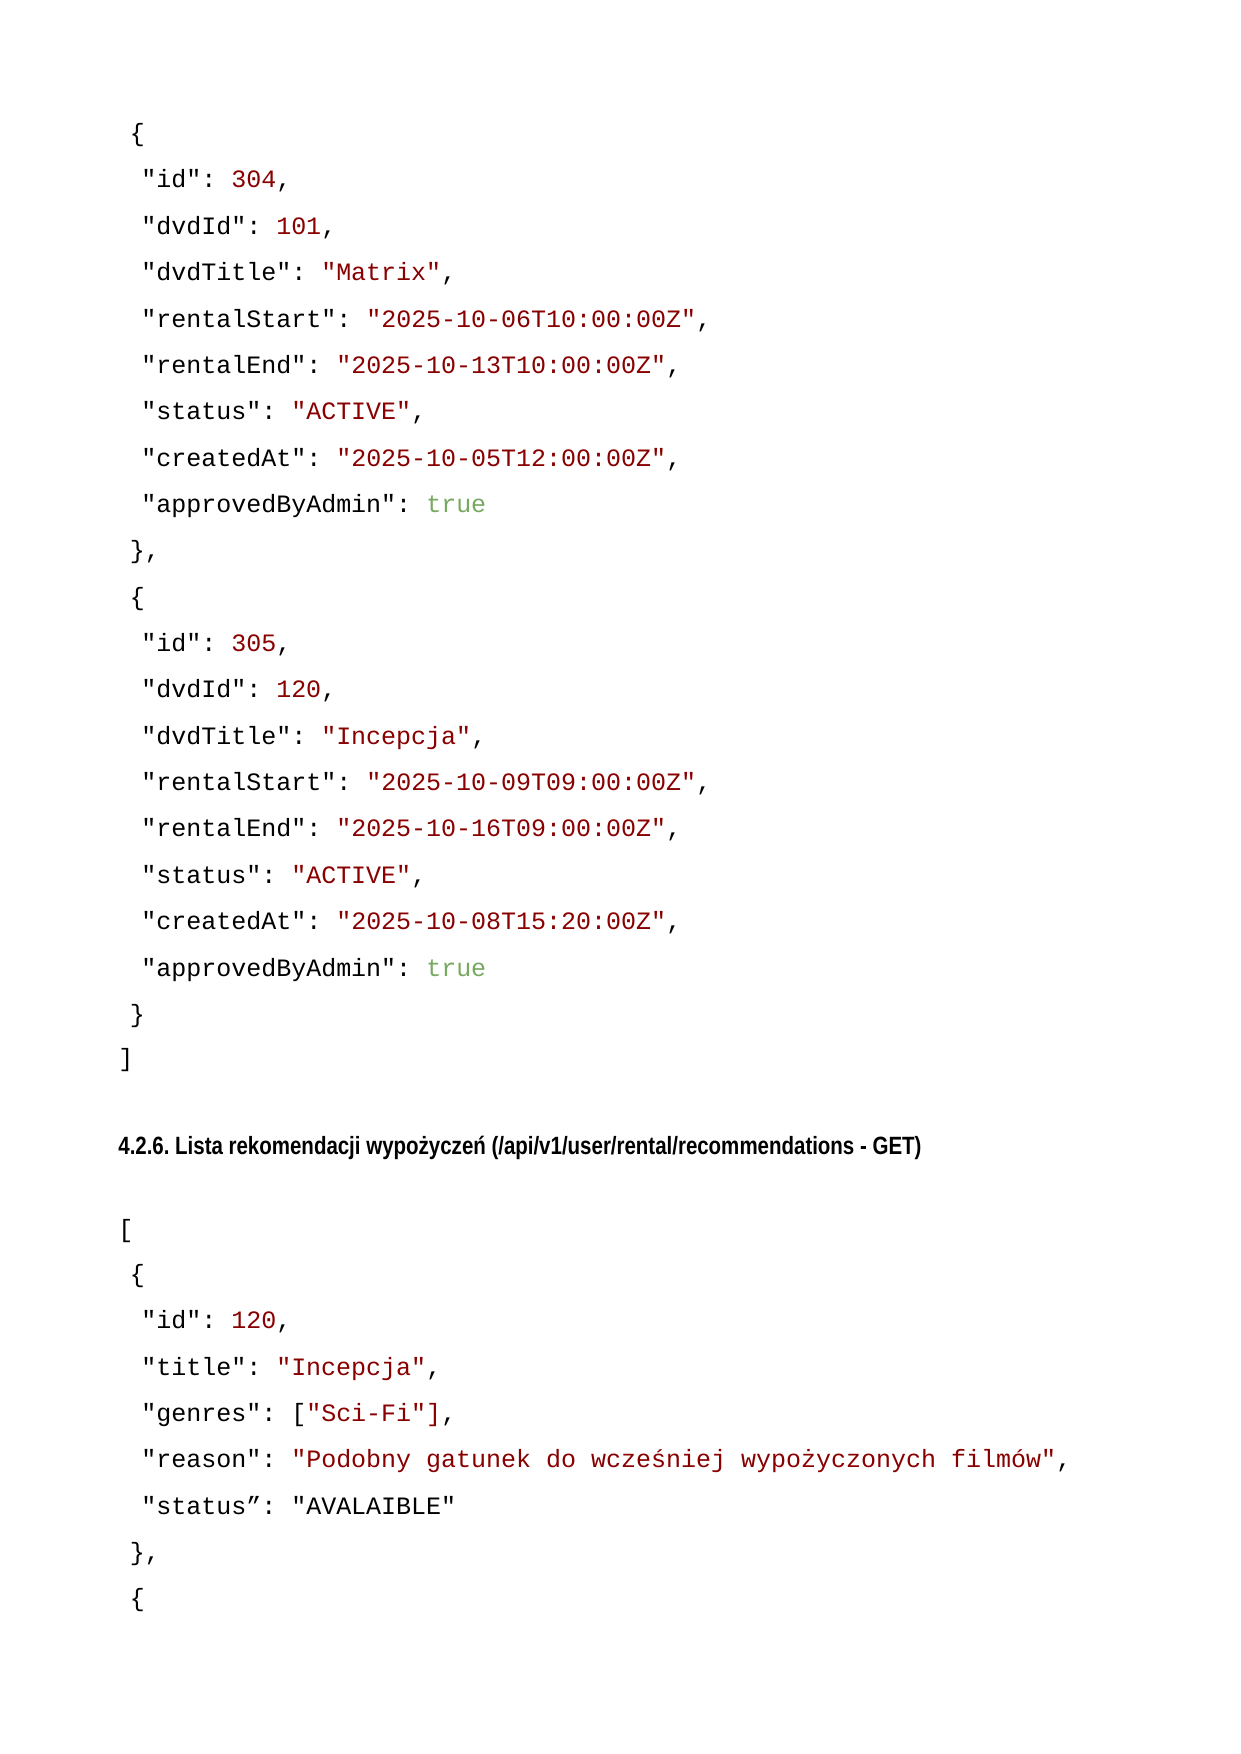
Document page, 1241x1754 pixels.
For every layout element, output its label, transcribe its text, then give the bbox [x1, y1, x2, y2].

text "dvdTitle": "Incepcja", [118, 721, 1122, 752]
text "approvedByAdmin": true [118, 952, 1122, 983]
text { [118, 1259, 1122, 1290]
text "status”: "AVALAIBLE" [118, 1491, 1122, 1522]
text "id": 120, [118, 1305, 1122, 1336]
text "dvdId": 120, [118, 674, 1122, 705]
text } [118, 999, 1122, 1030]
text "reason": "Podobny gatunek do wcześniej wypożyczonych filmów", [118, 1444, 1122, 1475]
text "dvdTitle": "Matrix", [118, 257, 1122, 288]
text "createdAt": "2025-10-05T12:00:00Z", [118, 443, 1122, 473]
text "id": 305, [118, 628, 1122, 659]
text "rentalEnd": "2025-10-16T09:00:00Z", [118, 813, 1122, 844]
text "createdAt": "2025-10-08T15:20:00Z", [118, 906, 1122, 937]
text }, [118, 535, 1122, 566]
text 4.2.6. Lista rekomendacji wypożyczeń (/api/v1/user/rental/recommendations - GET) [118, 1131, 1122, 1159]
text { [118, 118, 1122, 149]
text { [118, 1583, 1122, 1614]
text "title": "Incepcja", [118, 1352, 1122, 1383]
text "id": 304, [118, 164, 1122, 195]
text "status": "ACTIVE", [118, 860, 1122, 891]
text "status": "ACTIVE", [118, 396, 1122, 427]
text { [118, 582, 1122, 613]
text [ [118, 1216, 1122, 1245]
text }, [118, 1537, 1122, 1568]
text "rentalStart": "2025-10-06T10:00:00Z", [118, 303, 1122, 334]
text "genres": ["Sci-Fi"], [118, 1398, 1122, 1429]
text "approvedByAdmin": true [118, 489, 1122, 520]
text "rentalEnd": "2025-10-13T10:00:00Z", [118, 350, 1122, 381]
text ] [118, 1045, 1122, 1073]
text "dvdId": 101, [118, 211, 1122, 242]
text "rentalStart": "2025-10-09T09:00:00Z", [118, 767, 1122, 798]
